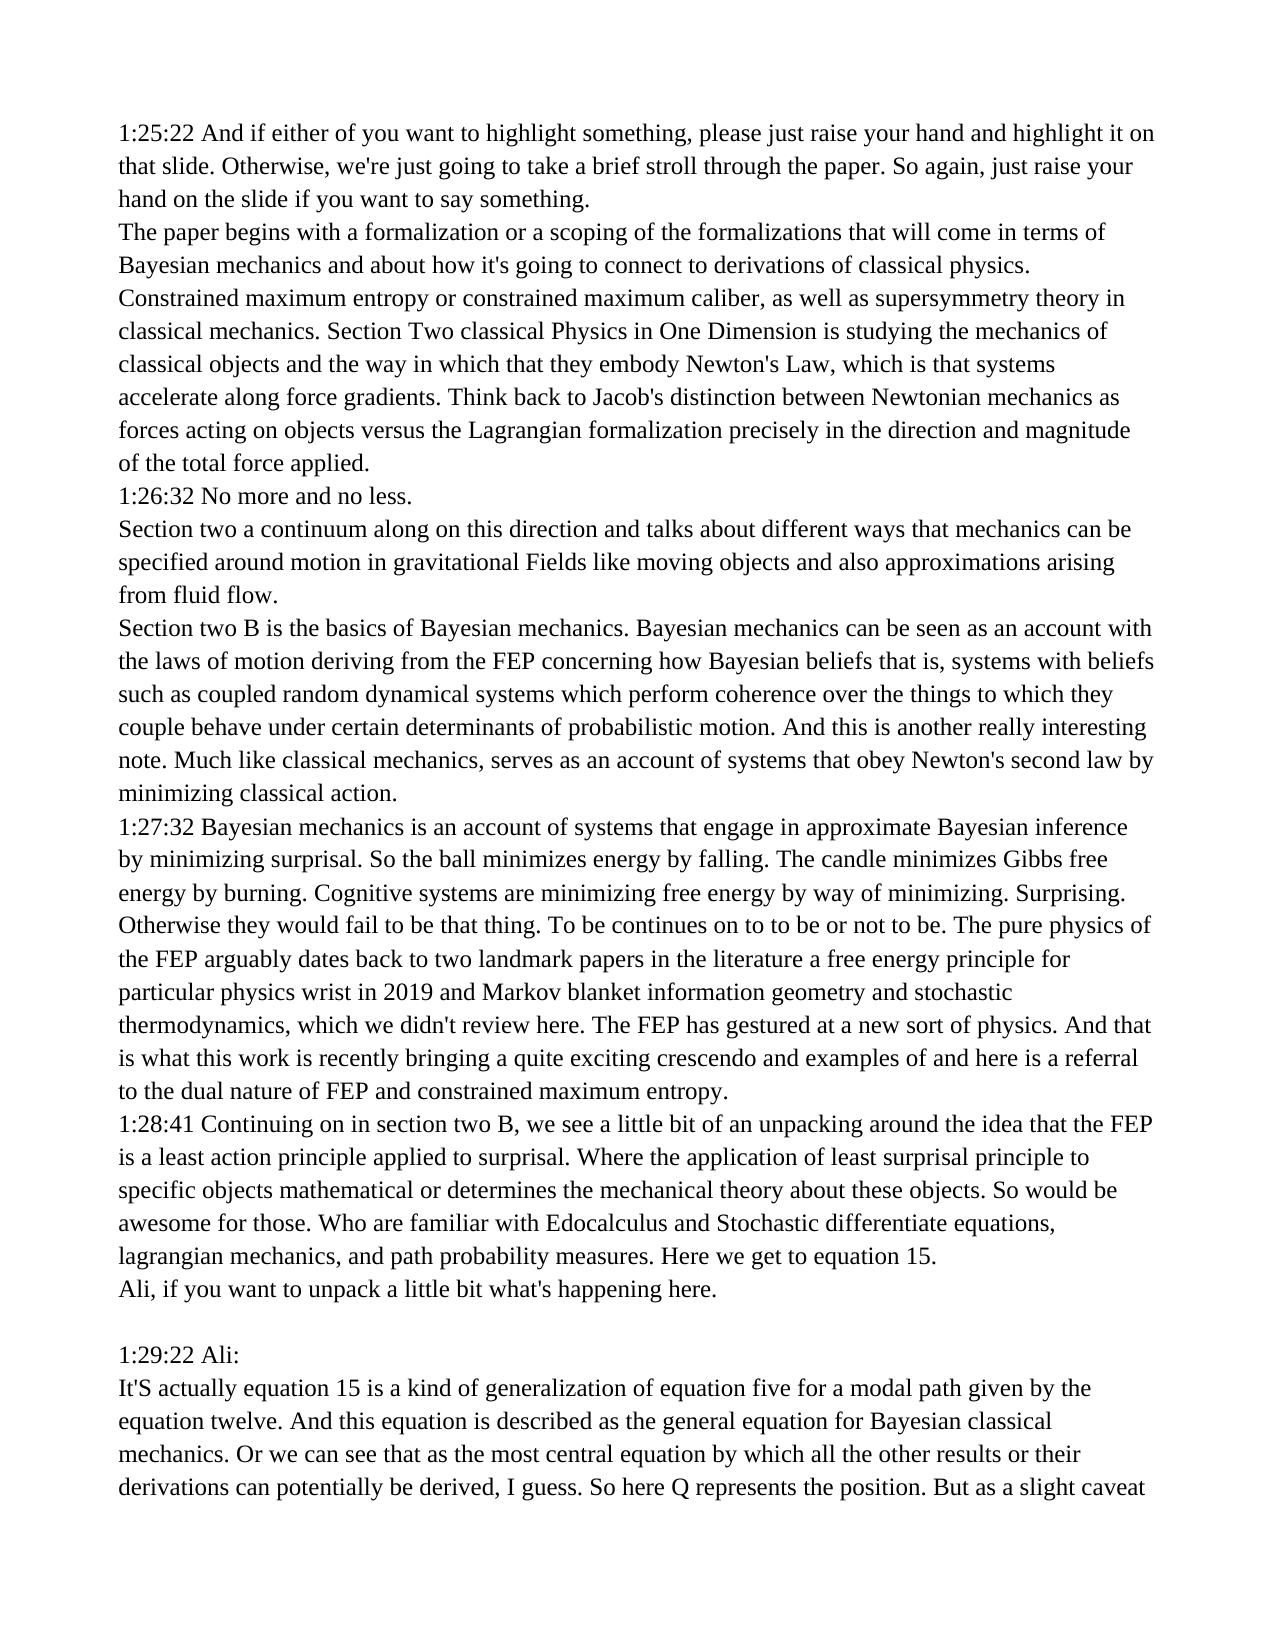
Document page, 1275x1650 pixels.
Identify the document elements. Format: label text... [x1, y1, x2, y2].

text Ali, if you want to unpack a little bit what's happening here. [118, 1274, 1157, 1303]
text 1:28:41 Continuing on in section two B, we see a little bit of an unpacking around the idea that the FEP is a least action principle applied to surprisal. Where the application of least surprisal principle to specific objects mathematical or determines the mechanical theory about these objects. So would be awesome for those. Who are familiar with Edocalculus and Stochastic differentiate equations, lagrangian mechanics, and path probability measures. Here we get to equation 15. [118, 1109, 1157, 1269]
text The paper begins with a formalization or a scoping of the formalizations that will come in terms of Bayesian mechanics and about how it's going to connect to derivations of classical physics. Constrained maximum entropy or constrained maximum caliber, as well as supersymmetry theory in classical mechanics. Section Two classical Physics in One Dimension is studying the mechanics of classical objects and the way in which that they embody Newton's Law, which is that systems accelerate along force gradients. Think back to Jacob's distinction between Newtonian mechanics as forces acting on objects versus the Lagrangian formalization precisely in the direction and magnitude of the total force applied. [118, 217, 1157, 477]
text 1:26:32 No more and no less. [118, 481, 1157, 510]
text Otherwise they would fail to be that thing. To be continues on to to be or not to be. The pure physics of the FEP arguably dates back to two landmark papers in the literature a free energy principle for particular physics wrist in 2019 and Markov blanket information geometry and stochastic thermodynamics, which we didn't review here. The FEP has gestured at a new sort of physics. And that is what this work is recently bringing a quite exciting crescendo and examples of and here is a referral to the dual nature of FEP and constrained maximum entropy. [118, 911, 1157, 1104]
text 1:29:22 Ali: [118, 1340, 1157, 1369]
text Section two B is the basics of Bayesian mechanics. Bayesian mechanics can be seen as an account with the laws of motion deriving from the FEP concerning how Bayesian beliefs that is, systems with beliefs such as coupled random dynamical systems which perform coherence over the things to which they couple behave under certain determinants of probabilistic motion. And this is another really interesting note. Much like classical mechanics, serves as an account of systems that obey Newton's second law by minimizing classical action. [118, 613, 1157, 807]
text 1:27:32 Bayesian mechanics is an account of systems that engage in approximate Bayesian inference by minimizing surprisal. So the ball minimizes energy by falling. The candle minimizes Gibbs free energy by burning. Cognitive systems are minimizing free energy by way of minimizing. Surprising. [118, 812, 1157, 906]
text 1:25:22 And if either of you want to highlight something, please just raise your hand and highlight it on that slide. Otherwise, we're just going to take a brief stroll through the paper. So again, just raise your hand on the slide if you want to say something. [118, 118, 1157, 213]
text Section two a continuum along on this direction and talks about different ways that mechanics can be specified around motion in gravitational Fields like moving objects and also approximations arising from fluid flow. [118, 514, 1157, 609]
text It'S actually equation 15 is a kind of generalization of equation five for a modal path given by the equation twelve. And this equation is described as the general equation for Bayesian classical mechanics. Or we can see that as the most central equation by which all the other results or their derivations can potentially be derived, I guess. So here Q represents the position. But as a slight caveat [118, 1373, 1157, 1501]
